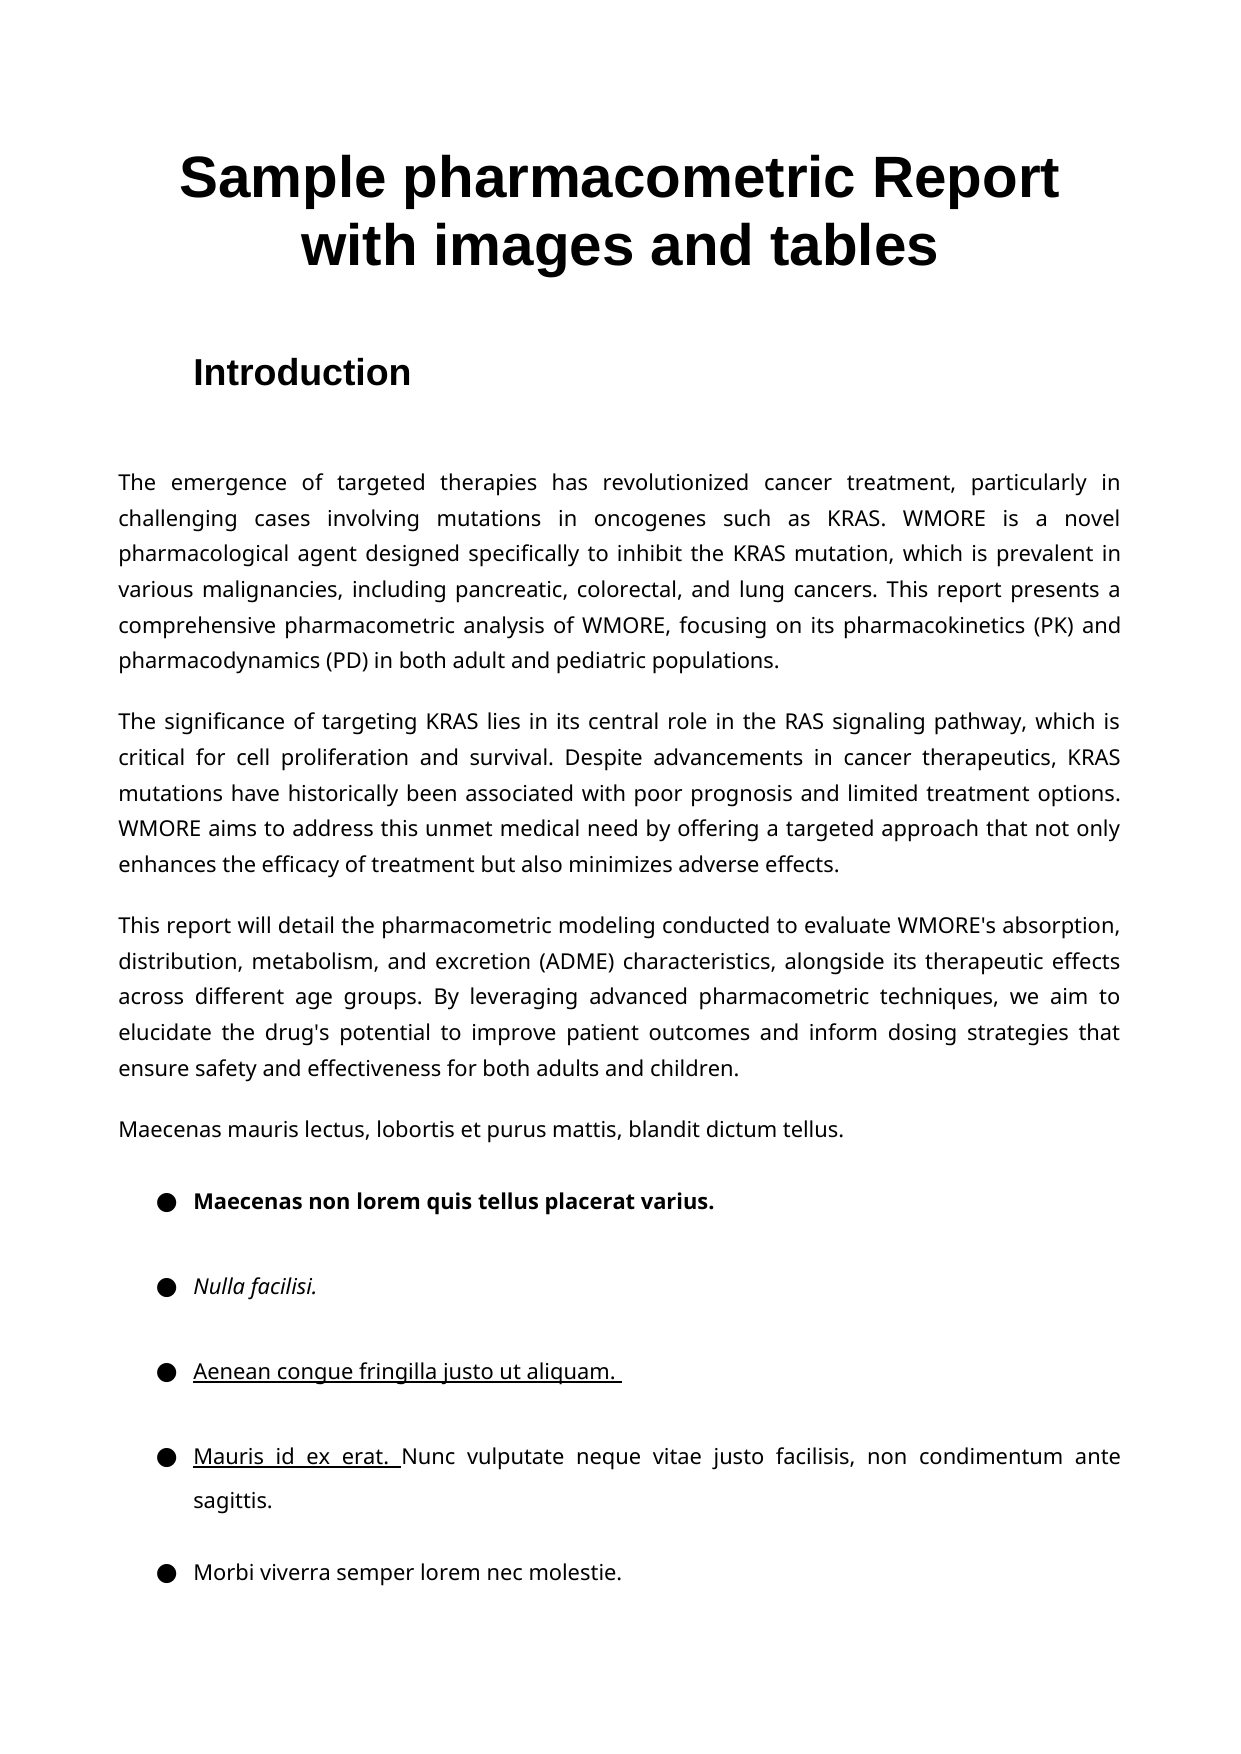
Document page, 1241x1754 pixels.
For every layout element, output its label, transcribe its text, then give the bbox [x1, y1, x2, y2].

list Morbi viverra semper lorem nec molestie. [156, 1544, 1122, 1595]
subtitle Introduction [118, 351, 1122, 394]
list Nulla facilisi. [156, 1258, 1122, 1309]
text Maecenas mauris lectus, lobortis et purus mattis, blandit dictum tellus. [118, 1113, 1122, 1143]
list Aenean congue fringilla justo ut aliquam. [156, 1342, 1122, 1394]
text The significance of targeting KRAS lies in its central role in the RAS signaling pathway, which is critical for cell proliferation and survival. Despite advancements in cancer therapeutics, KRAS mutations have historically been associated with poor prognosis and limited treatment options. WMORE aims to address this unmet medical need by offering a targeted approach that not only enhances the efficacy of treatment but also minimizes adverse effects. [118, 706, 1122, 879]
list Mauris id ex erat. Nunc vulputate neque vitae justo facilisis, non condimentum ante sagittis. [156, 1427, 1122, 1514]
list Maecenas non lorem quis tellus placerat varius. [156, 1173, 1122, 1224]
text The emergence of targeted therapies has revolutionized cancer treatment, particularly in challenging cases involving mutations in oncogenes such as KRAS. WMORE is a novel pharmacological agent designed specifically to inhibit the KRAS mutation, which is prevalent in various malignancies, including pancreatic, colorectal, and lung cancers. This report presents a comprehensive pharmacometric analysis of WMORE, focusing on its pharmacokinetics (PK) and pharmacodynamics (PD) in both adult and pediatric populations. [118, 467, 1122, 675]
title Sample pharmacometric Report with images and tables [118, 143, 1122, 277]
text This report will detail the pharmacometric modeling conducted to evaluate WMORE's absorption, distribution, metabolism, and excretion (ADME) characteristics, alongside its therapeutic effects across different age groups. By leveraging advanced pharmacometric techniques, we aim to elucidate the drug's potential to improve patient outcomes and inform dosing strategies that ensure safety and effectiveness for both adults and children. [118, 910, 1122, 1083]
